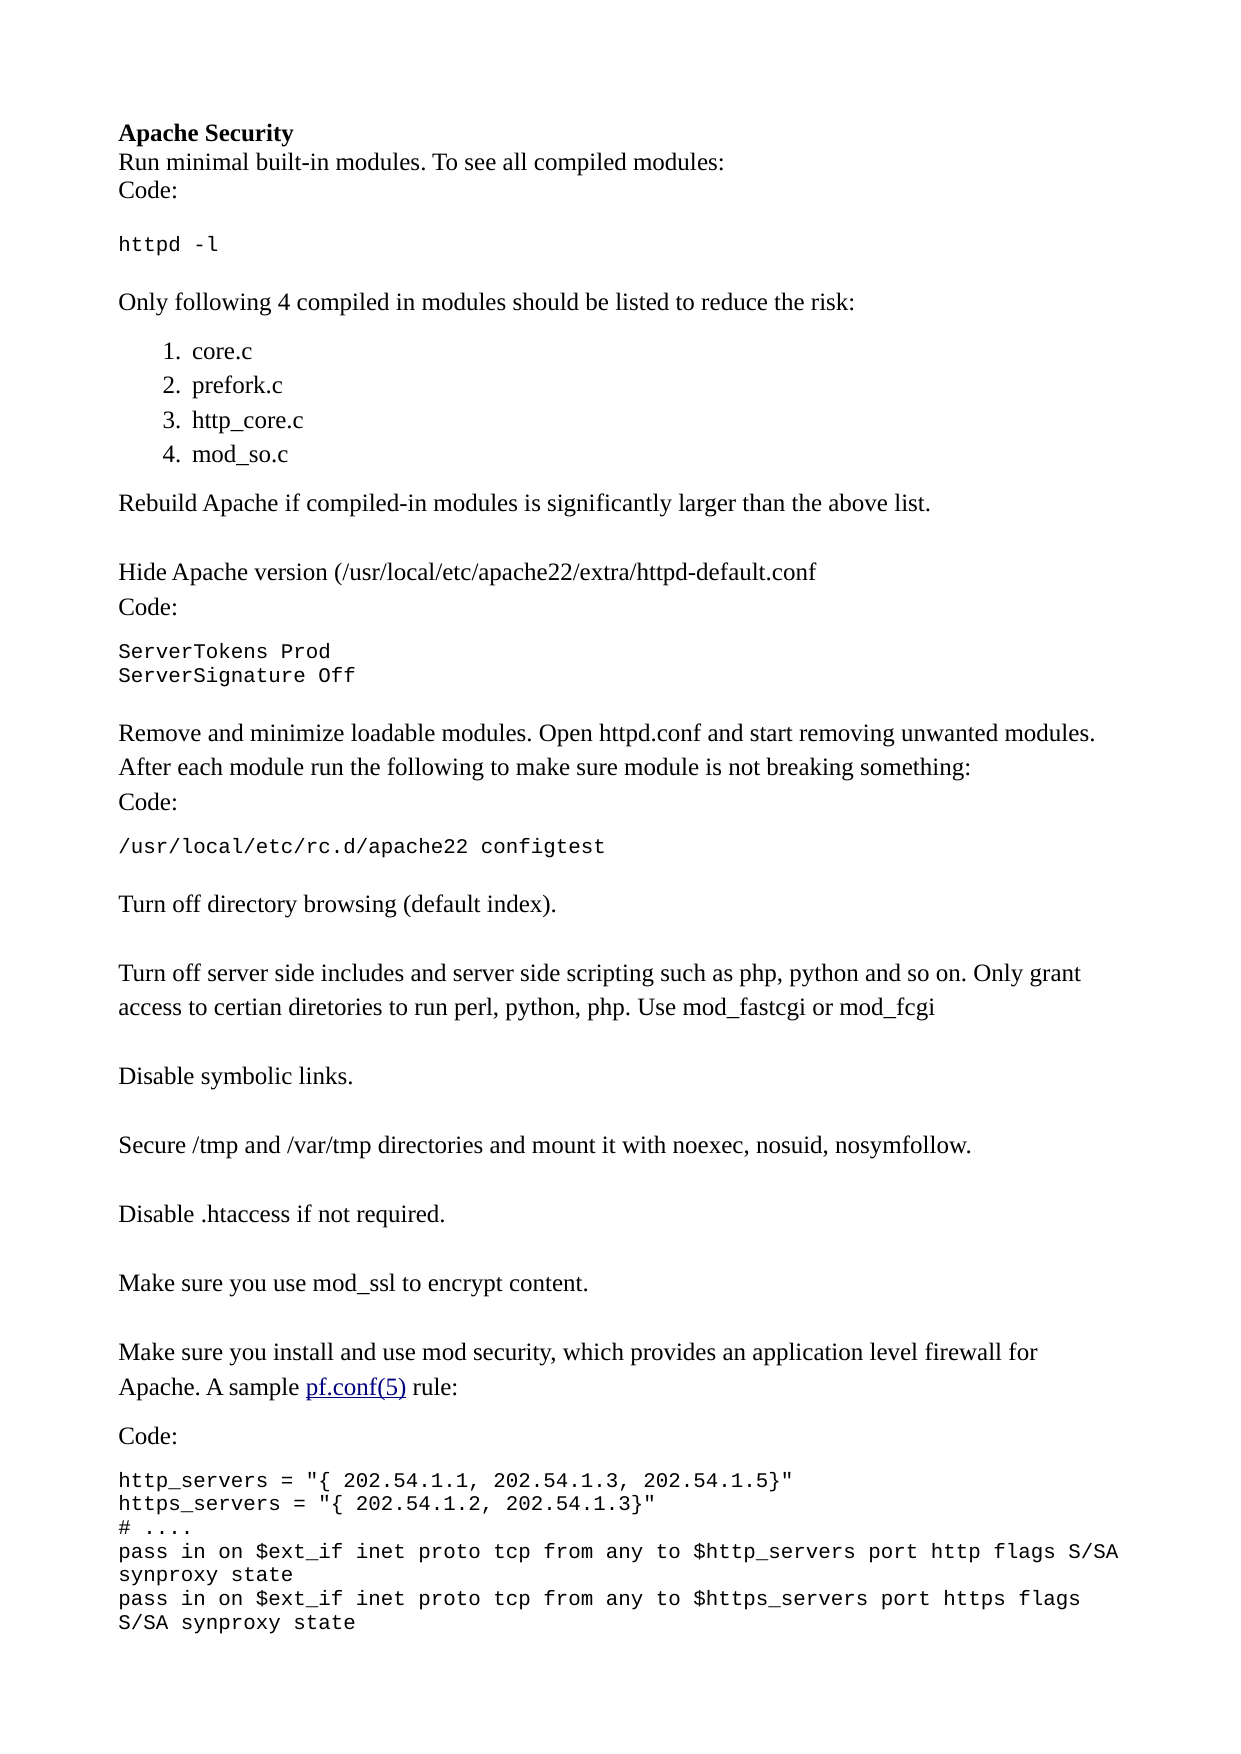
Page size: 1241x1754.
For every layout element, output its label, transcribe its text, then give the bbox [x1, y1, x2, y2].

text Turn off directory browsing (default index). Turn off server side includes and server side scripting such as php, python and so on. Only grant access to certian diretories to run perl, python, php. Use mod_fastcgi or mod_fcgi Disable symbolic links. Secure /tmp and /var/tmp directories and mount it with noexec, nosuid, nosymfollow. Disable .htaccess if not required. Make sure you use mod_ssl to encrypt content. Make sure you install and use mod security, which provides an application level firewall for Apache. A sample pf.conf(5) rule: [118, 889, 1122, 1400]
text pass in on $ext_if inet proto tcp from any to $http_servers port http flags S/SA synproxy state [118, 1541, 1122, 1588]
text # .... [118, 1517, 1122, 1541]
list core.c [162, 336, 1122, 365]
list mod_so.c [162, 439, 1122, 468]
list http_core.c [162, 405, 1122, 434]
text http_servers = "{ 202.54.1.1, 202.54.1.3, 202.54.1.5}" [118, 1470, 1122, 1493]
text Rebuild Apache if compiled-in modules is significantly larger than the above list. Hide Apache version (/usr/local/etc/apache22/extra/httpd-default.conf [118, 488, 1122, 586]
text https_servers = "{ 202.54.1.2, 202.54.1.3}" [118, 1493, 1122, 1517]
text ServerSignature Off [118, 665, 1122, 688]
text ServerTokens Prod [118, 641, 1122, 665]
text Code: [118, 787, 1122, 816]
text /usr/local/etc/rc.d/apache22 configtest [118, 836, 1122, 859]
text pass in on $ext_if inet proto tcp from any to $https_servers port https flags S/SA synproxy state [118, 1588, 1122, 1635]
text Only following 4 compiled in modules should be listed to reduce the risk: [118, 287, 1122, 316]
list prefork.c [162, 371, 1122, 399]
text Apache Security Run minimal built-in modules. To see all compiled modules: [118, 118, 1122, 176]
text Code: [118, 176, 1122, 204]
text Code: [118, 592, 1122, 621]
text httpd -l [118, 234, 1122, 257]
text Code: [118, 1421, 1122, 1449]
text Remove and minimize loadable modules. Open httpd.conf and start removing unwanted modules. After each module run the following to make sure module is not breaking something: [118, 718, 1122, 781]
